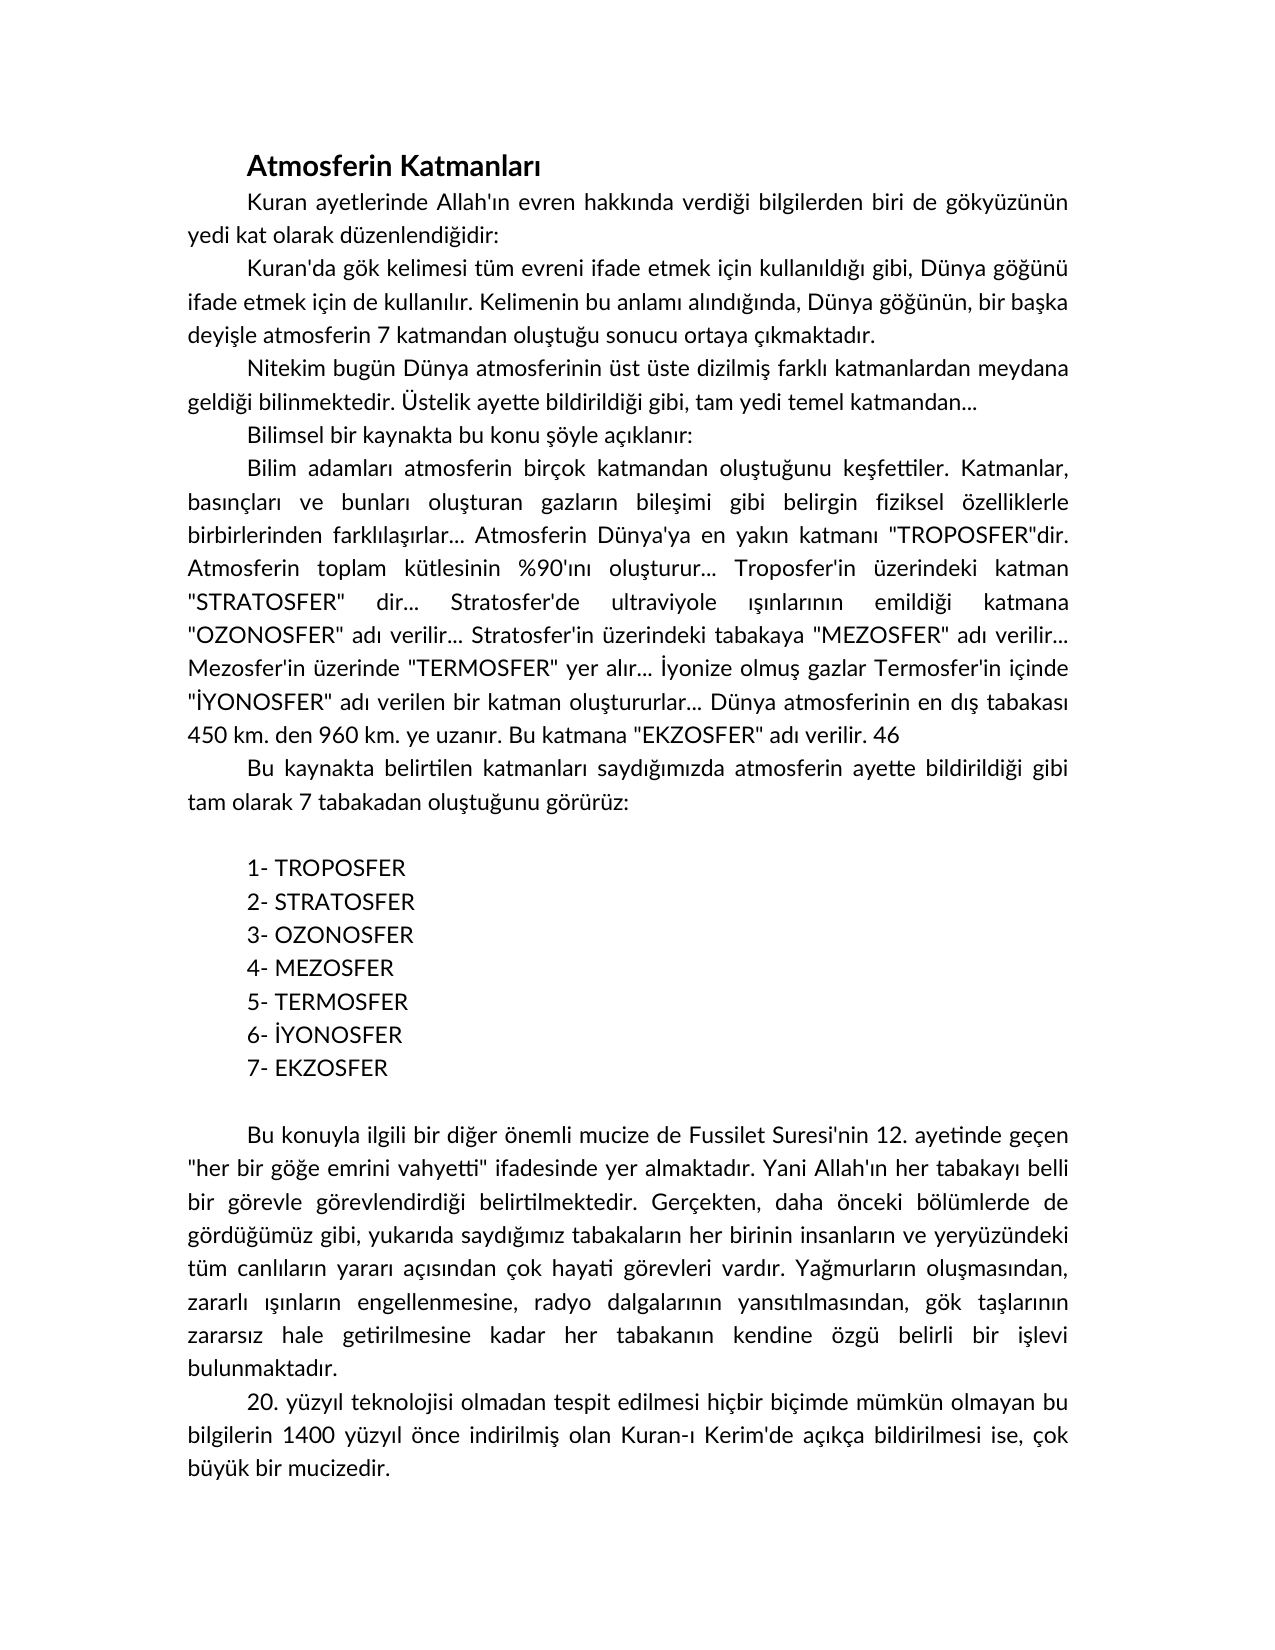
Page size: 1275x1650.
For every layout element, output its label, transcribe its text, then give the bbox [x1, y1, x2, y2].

text 3- OZONOSFER [187, 917, 1070, 950]
text Kuran'da gök kelimesi tüm evreni ifade etmek için kullanıldığı gibi, Dünya göğünü ifade etmek için de kullanılır. Kelimenin bu anlamı alındığında, Dünya göğünün, bir başka deyişle atmosferin 7 katmandan oluştuğu sonucu ortaya çıkmaktadır. [187, 250, 1070, 350]
text Atmosferin Katmanları [187, 150, 1070, 183]
text 5- TERMOSFER [187, 983, 1070, 1017]
text 6- İYONOSFER [187, 1017, 1070, 1050]
text Bilim adamları atmosferin birçok katmandan oluştuğunu keşfettiler. Katmanlar, basınçları ve bunları oluşturan gazların bileşimi gibi belirgin fiziksel özelliklerle birbirlerinden farklılaşırlar... Atmosferin Dünya'ya en yakın katmanı "TROPOSFER"dir. Atmosferin toplam kütlesinin %90'ını oluşturur... Troposfer'in üzerindeki katman "STRATOSFER" dir... Stratosfer'de ultraviyole ışınlarının emildiği katmana "OZONOSFER" adı verilir... Stratosfer'in üzerindeki tabakaya "MEZOSFER" adı verilir... Mezosfer'in üzerinde "TERMOSFER" yer alır... İyonize olmuş gazlar Termosfer'in içinde "İYONOSFER" adı verilen bir katman oluştururlar... Dünya atmosferinin en dış tabakası 450 km. den 960 km. ye uzanır. Bu katmana "EKZOSFER" adı verilir. 46 [187, 450, 1070, 750]
text 20. yüzyıl teknolojisi olmadan tespit edilmesi hiçbir biçimde mümkün olmayan bu bilgilerin 1400 yüzyıl önce indirilmiş olan Kuran-ı Kerim'de açıkça bildirilmesi ise, çok büyük bir mucizedir. [187, 1383, 1070, 1483]
text 4- MEZOSFER [187, 950, 1070, 983]
text 7- EKZOSFER [187, 1050, 1070, 1083]
text 1- TROPOSFER [187, 850, 1070, 883]
text Bilimsel bir kaynakta bu konu şöyle açıklanır: [187, 417, 1070, 450]
text Bu kaynakta belirtilen katmanları saydığımızda atmosferin ayette bildirildiği gibi tam olarak 7 tabakadan oluştuğunu görürüz: [187, 750, 1070, 817]
text 2- STRATOSFER [187, 883, 1070, 917]
text Bu konuyla ilgili bir diğer önemli mucize de Fussilet Suresi'nin 12. ayetinde geçen "her bir göğe emrini vahyetti" ifadesinde yer almaktadır. Yani Allah'ın her tabakayı belli bir görevle görevlendirdiği belirtilmektedir. Gerçekten, daha önceki bölümlerde de gördüğümüz gibi, yukarıda saydığımız tabakaların her birinin insanların ve yeryüzündeki tüm canlıların yararı açısından çok hayati görevleri vardır. Yağmurların oluşmasından, zararlı ışınların engellenmesine, radyo dalgalarının yansıtılmasından, gök taşlarının zararsız hale getirilmesine kadar her tabakanın kendine özgü belirli bir işlevi bulunmaktadır. [187, 1117, 1070, 1383]
text Kuran ayetlerinde Allah'ın evren hakkında verdiği bilgilerden biri de gökyüzünün yedi kat olarak düzenlendiğidir: [187, 183, 1070, 250]
text Nitekim bugün Dünya atmosferinin üst üste dizilmiş farklı katmanlardan meydana geldiği bilinmektedir. Üstelik ayette bildirildiği gibi, tam yedi temel katmandan... [187, 350, 1070, 417]
